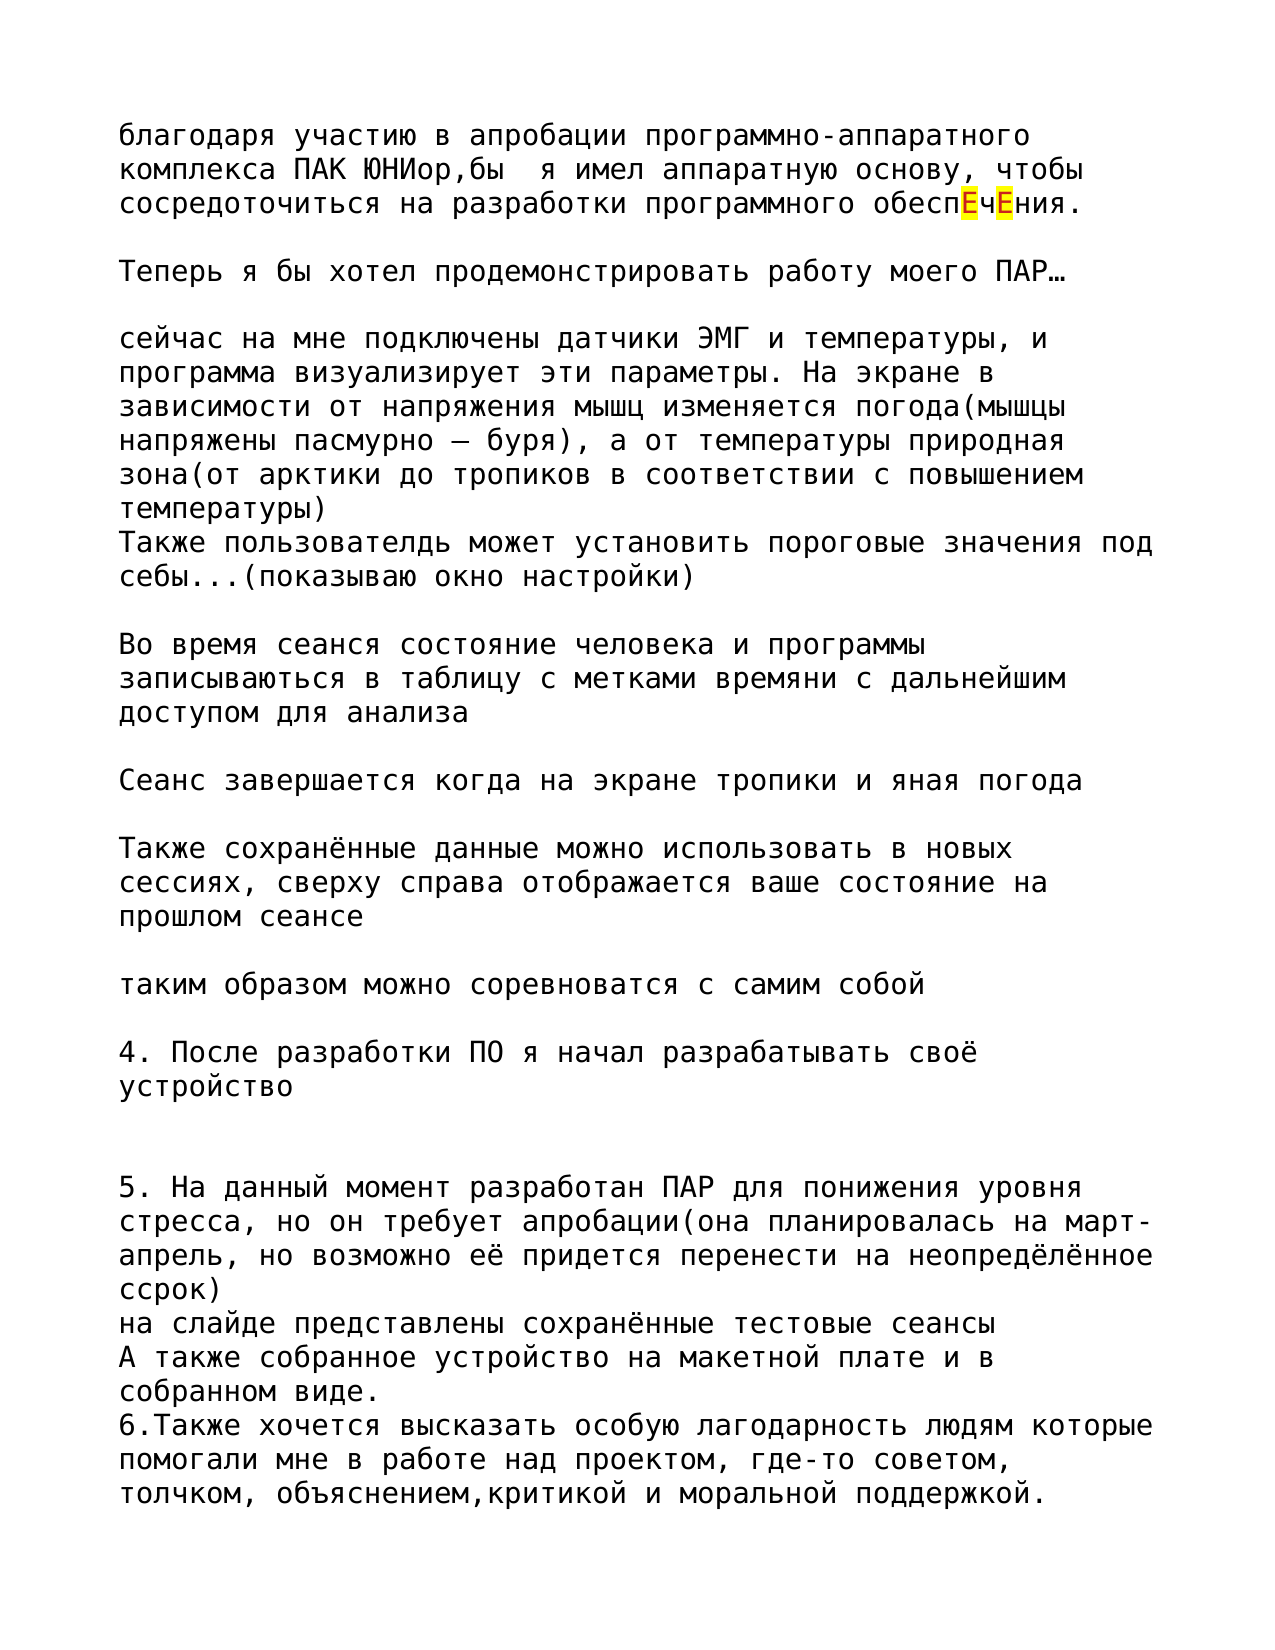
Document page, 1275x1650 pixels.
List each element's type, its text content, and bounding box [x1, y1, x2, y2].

text сейчас на мне подключены датчики ЭМГ и температуры, и программа визуализирует эти параметры. На экране в зависимости от напряжения мышц изменяется погода(мышцы напряжены пасмурно — буря), а от температуры природная зона(от арктики до тропиков в соответствии с повышением температуры) [118, 322, 1157, 526]
text Также пользователдь может установить пороговые значения под себы...(показываю окно настройки) [118, 526, 1157, 593]
text благодаря участию в апробации программно-аппаратного комплекса ПАК ЮНИор,бы я имел аппаратную основу, чтобы сосредоточиться на разработки программного обеспЕчЕния. [118, 118, 1157, 220]
text Также сохранённые данные можно использовать в новых сессиях, сверху справа отображается ваше состояние на прошлом сеансе [118, 831, 1157, 933]
text таким образом можно соревноватся с самим собой [118, 967, 1157, 1001]
text Во время сеанся состояние человека и программы записываються в таблицу с метками времяни с дальнейшим доступом для анализа [118, 627, 1157, 729]
text 6.Также хочется высказать особую лагодарность людям которые помогали мне в работе над проектом, где-то советом, толчком, объяснением,критикой и моральной поддержкой. [118, 1408, 1157, 1510]
text на слайде представлены сохранённые тестовые сеансы [118, 1307, 1157, 1341]
text 5. На данный момент разработан ПАР для понижения уровня стресса, но он требует апробации(она планировалась на март-апрель, но возможно её придется перенести на неопредёлённое ссрок) [118, 1171, 1157, 1307]
text Теперь я бы хотел продемонстрировать работу моего ПАР… [118, 254, 1157, 288]
text А также собранное устройство на макетной плате и в собранном виде. [118, 1341, 1157, 1408]
text Сеанс завершается когда на экране тропики и яная погода [118, 763, 1157, 797]
text 4. После разработки ПО я начал разрабатывать своё устройство [118, 1035, 1157, 1103]
